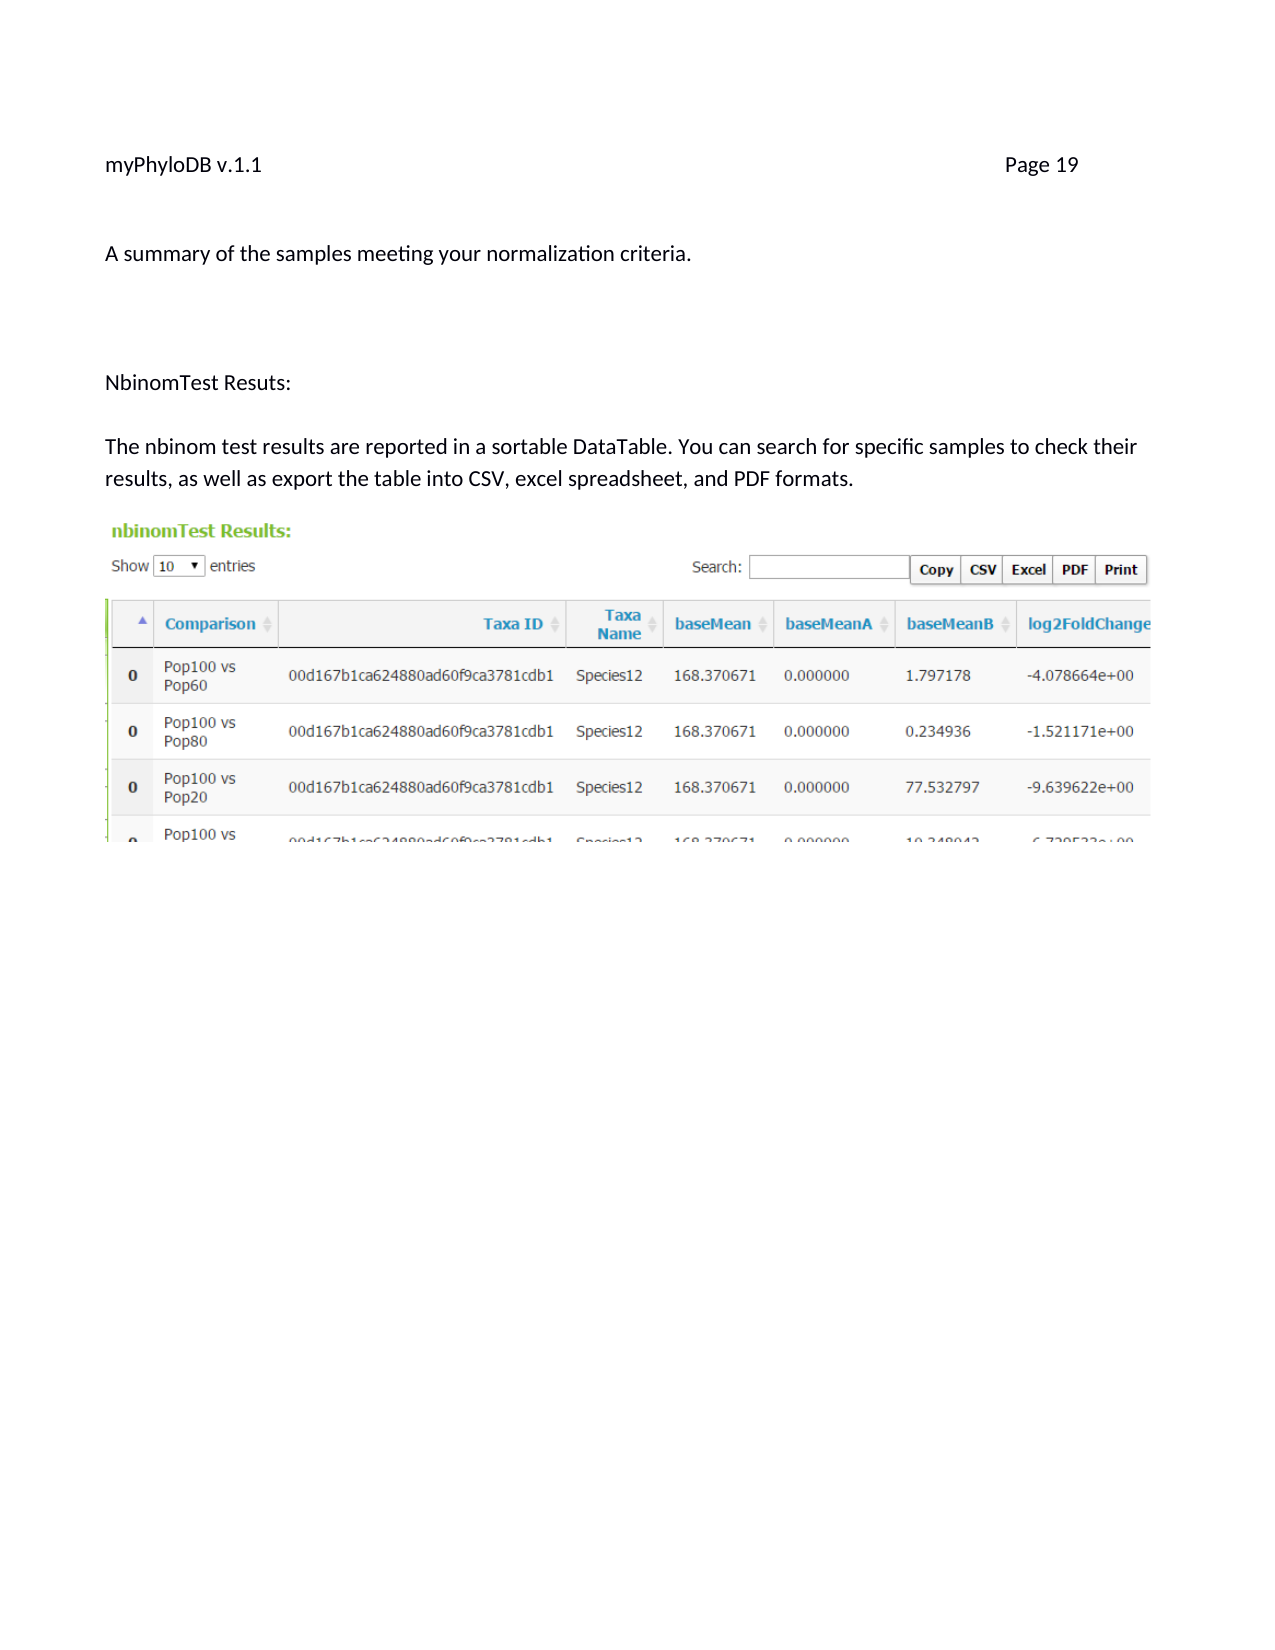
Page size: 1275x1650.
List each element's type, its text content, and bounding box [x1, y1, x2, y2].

text NbinomTest Resuts: [105, 368, 1170, 396]
text The nbinom test results are reported in a sortable DataTable. You can search for specific samples to check their results, as well as export the table into CSV, excel spreadsheet, and PDF formats. [105, 432, 1170, 493]
picture [105, 521, 1155, 842]
text A summary of the samples meeting your normalization criteria. [105, 239, 1170, 267]
